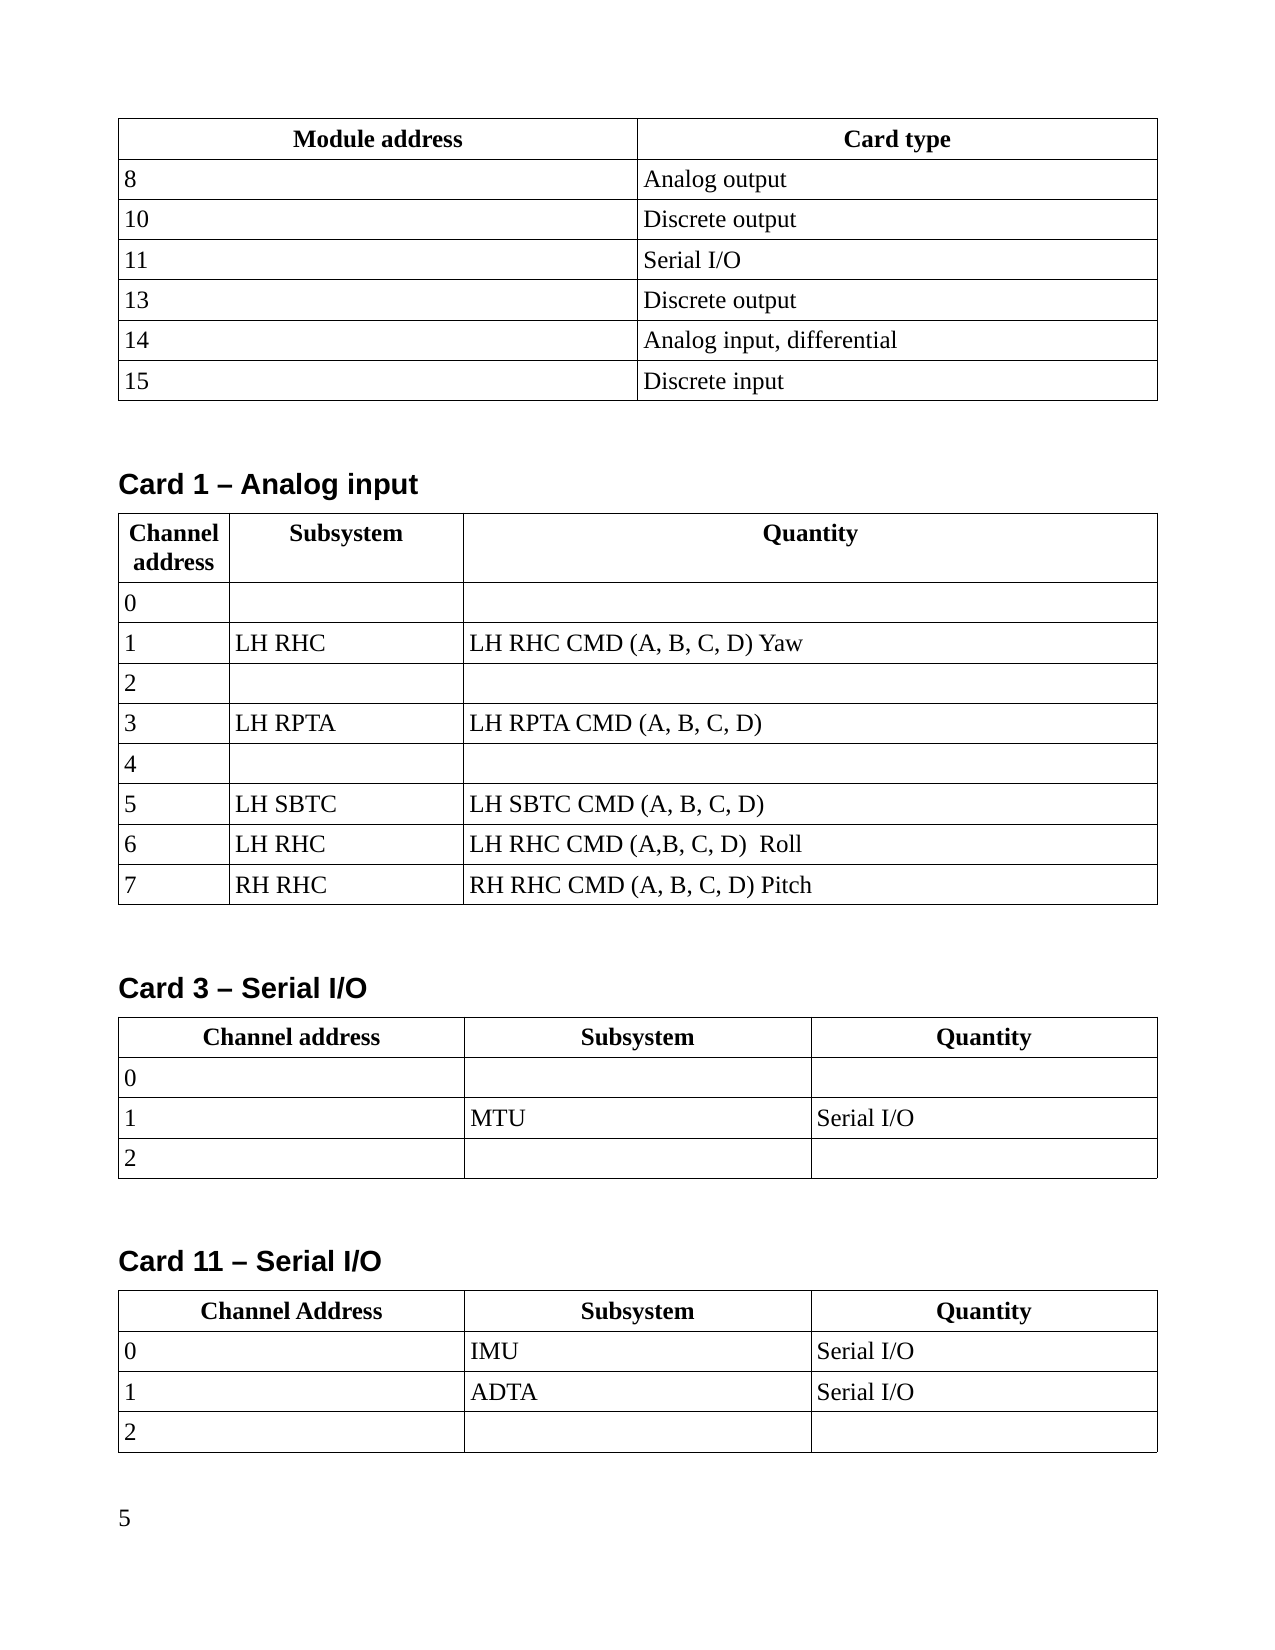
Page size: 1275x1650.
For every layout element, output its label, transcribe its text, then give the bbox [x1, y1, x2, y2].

table_cell LH SBTC CMD (A, B, C, D) [464, 784, 1157, 824]
table_cell 2 [119, 1412, 464, 1452]
table_cell RH RHC CMD (A, B, C, D) Pitch [464, 865, 1157, 904]
table_header Subsystem [465, 1018, 811, 1057]
table_cell [464, 583, 1157, 622]
table_cell 7 [119, 865, 229, 904]
table_header Channel address [119, 1018, 464, 1057]
table_cell Serial I/O [812, 1332, 1157, 1371]
table_cell MTU [465, 1098, 811, 1138]
table_cell LH SBTC [230, 784, 463, 824]
table_cell 0 [119, 583, 229, 622]
table_cell 1 [119, 623, 229, 662]
table_cell IMU [465, 1332, 811, 1371]
table_cell 3 [119, 704, 229, 743]
table_cell Analog input, differential [638, 321, 1157, 360]
table_cell Discrete input [638, 361, 1157, 400]
subtitle Card 11 – Serial I/O [118, 1244, 1157, 1278]
table_cell Analog output [638, 160, 1157, 199]
table_cell 14 [119, 321, 637, 360]
table_cell LH RHC CMD (A,B, C, D) Roll [464, 825, 1157, 864]
table_cell 13 [119, 280, 637, 320]
table_header Subsystem [230, 514, 463, 582]
table_cell 1 [119, 1098, 464, 1138]
table_cell 0 [119, 1058, 464, 1097]
table_cell Serial I/O [812, 1098, 1157, 1138]
table_cell LH RHC [230, 623, 463, 662]
table_header Channel Address [119, 1291, 464, 1331]
table_cell [465, 1412, 811, 1452]
table_cell 15 [119, 361, 637, 400]
table_cell [464, 664, 1157, 703]
subtitle Card 1 – Analog input [118, 467, 1157, 500]
table_header Card type [638, 119, 1157, 158]
table_cell [465, 1058, 811, 1097]
table_cell ADTA [465, 1372, 811, 1411]
table_cell Discrete output [638, 200, 1157, 239]
table_cell 0 [119, 1332, 464, 1371]
table_cell [230, 583, 463, 622]
table_header Quantity [812, 1291, 1157, 1331]
table_cell 8 [119, 160, 637, 199]
table_cell Discrete output [638, 280, 1157, 320]
table_cell 2 [119, 664, 229, 703]
table_cell LH RHC [230, 825, 463, 864]
table_cell Serial I/O [638, 240, 1157, 279]
table_header Quantity [464, 514, 1157, 582]
table_cell [465, 1139, 811, 1178]
table_header Channel address [119, 514, 229, 582]
table_cell 5 [119, 784, 229, 824]
table_cell 1 [119, 1372, 464, 1411]
table_header Subsystem [465, 1291, 811, 1331]
table_cell 4 [119, 744, 229, 783]
table_cell [230, 664, 463, 703]
table_cell LH RPTA CMD (A, B, C, D) [464, 704, 1157, 743]
table_cell 2 [119, 1139, 464, 1178]
table_cell [812, 1412, 1157, 1452]
table_cell LH RHC CMD (A, B, C, D) Yaw [464, 623, 1157, 662]
table_cell 11 [119, 240, 637, 279]
table_header Module address [119, 119, 637, 158]
table_cell [464, 744, 1157, 783]
table_cell [812, 1139, 1157, 1178]
table_cell 10 [119, 200, 637, 239]
table_cell [230, 744, 463, 783]
table_cell Serial I/O [812, 1372, 1157, 1411]
table_cell [812, 1058, 1157, 1097]
table_cell RH RHC [230, 865, 463, 904]
table_cell 6 [119, 825, 229, 864]
subtitle Card 3 – Serial I/O [118, 971, 1157, 1004]
table_header Quantity [812, 1018, 1157, 1057]
table_cell LH RPTA [230, 704, 463, 743]
